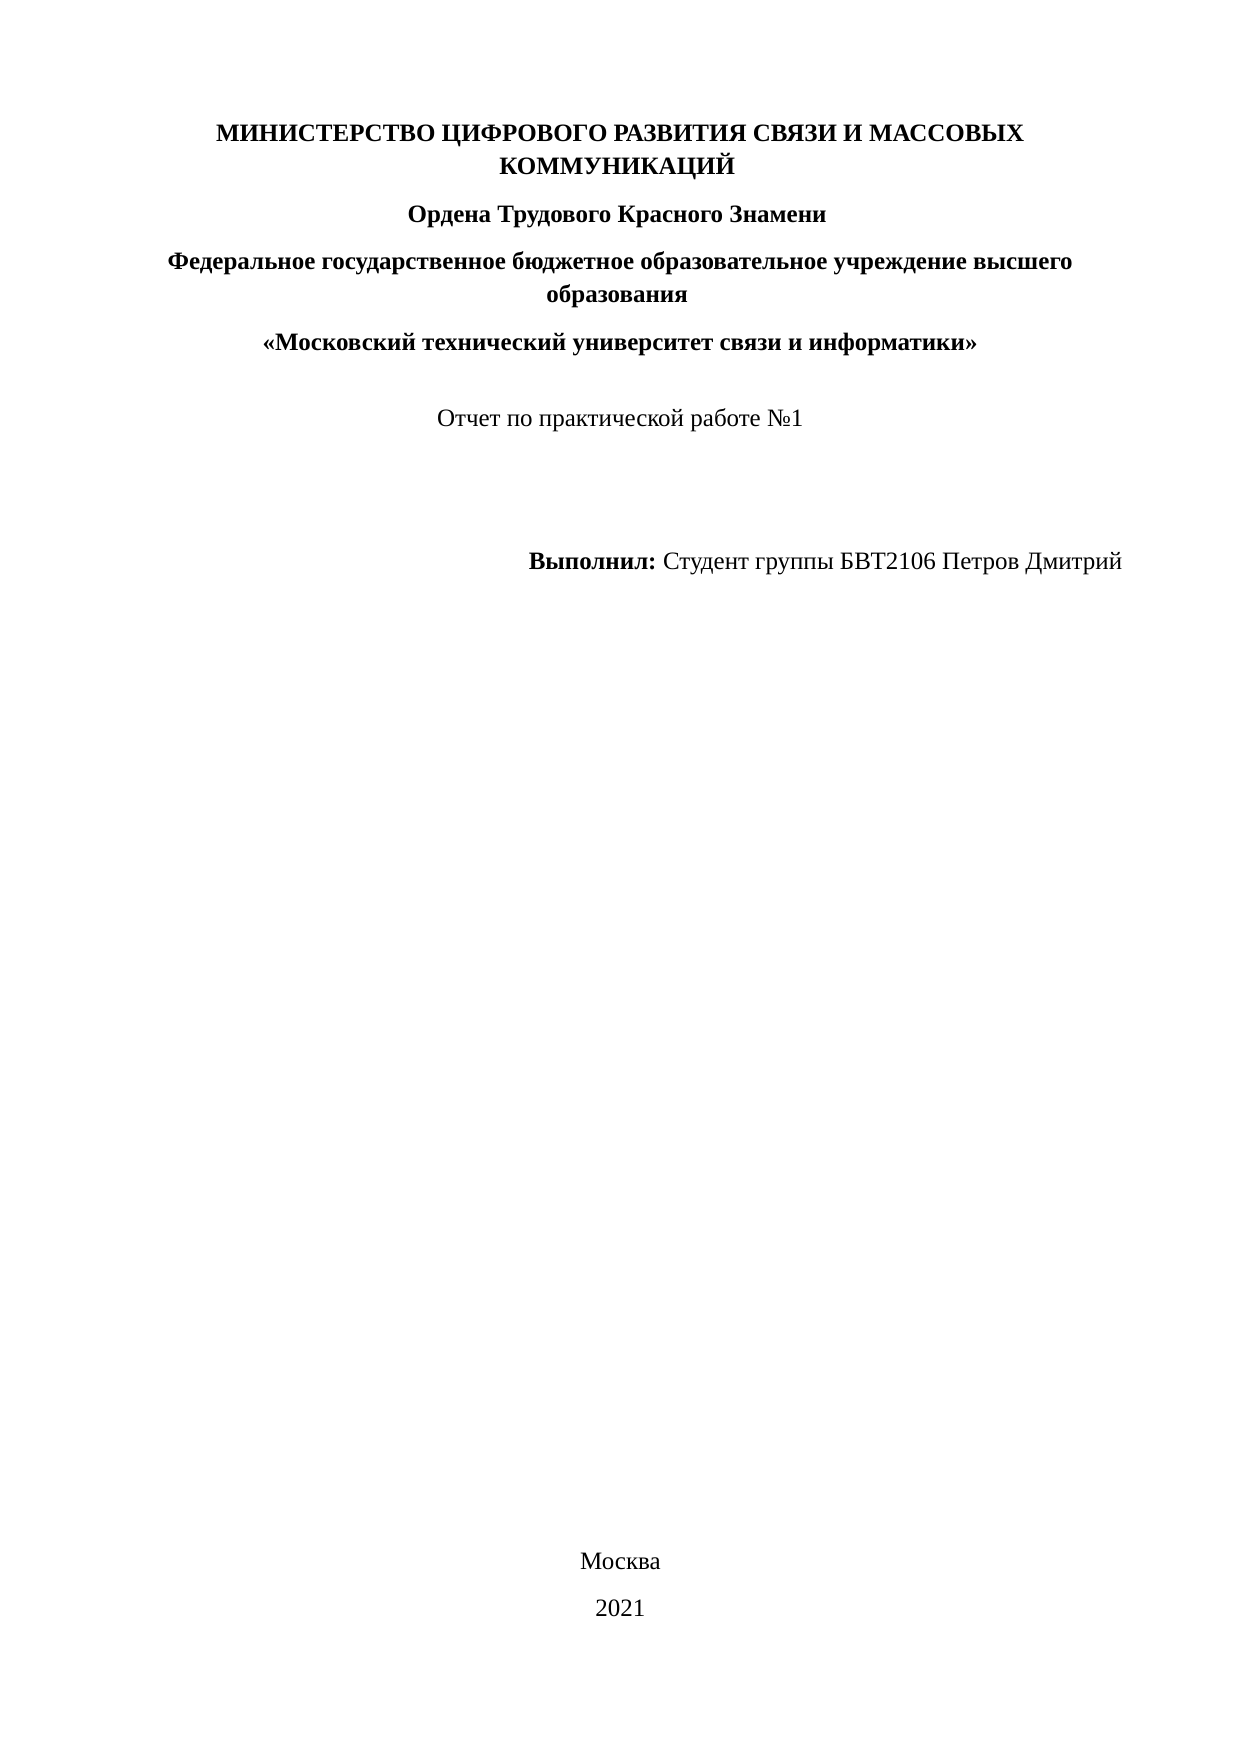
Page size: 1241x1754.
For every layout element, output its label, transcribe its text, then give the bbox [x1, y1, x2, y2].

text Выполнил: Студент группы БВТ2106 Петров Дмитрий [118, 546, 1122, 575]
text «Московский технический университет связи и информатики» [118, 327, 1122, 356]
text Отчет по практической работе №1 [118, 403, 1122, 432]
text Федеральное государственное бюджетное образовательное учреждение высшего образования [118, 246, 1122, 308]
text Ордена Трудового Красного Знамени [118, 199, 1122, 227]
text МИНИСТЕРСТВО ЦИФРОВОГО РАЗВИТИЯ СВЯЗИ И МАССОВЫХ КОММУНИКАЦИЙ [118, 118, 1122, 180]
text 2021 [118, 1593, 1122, 1622]
text Москва [118, 1546, 1122, 1574]
